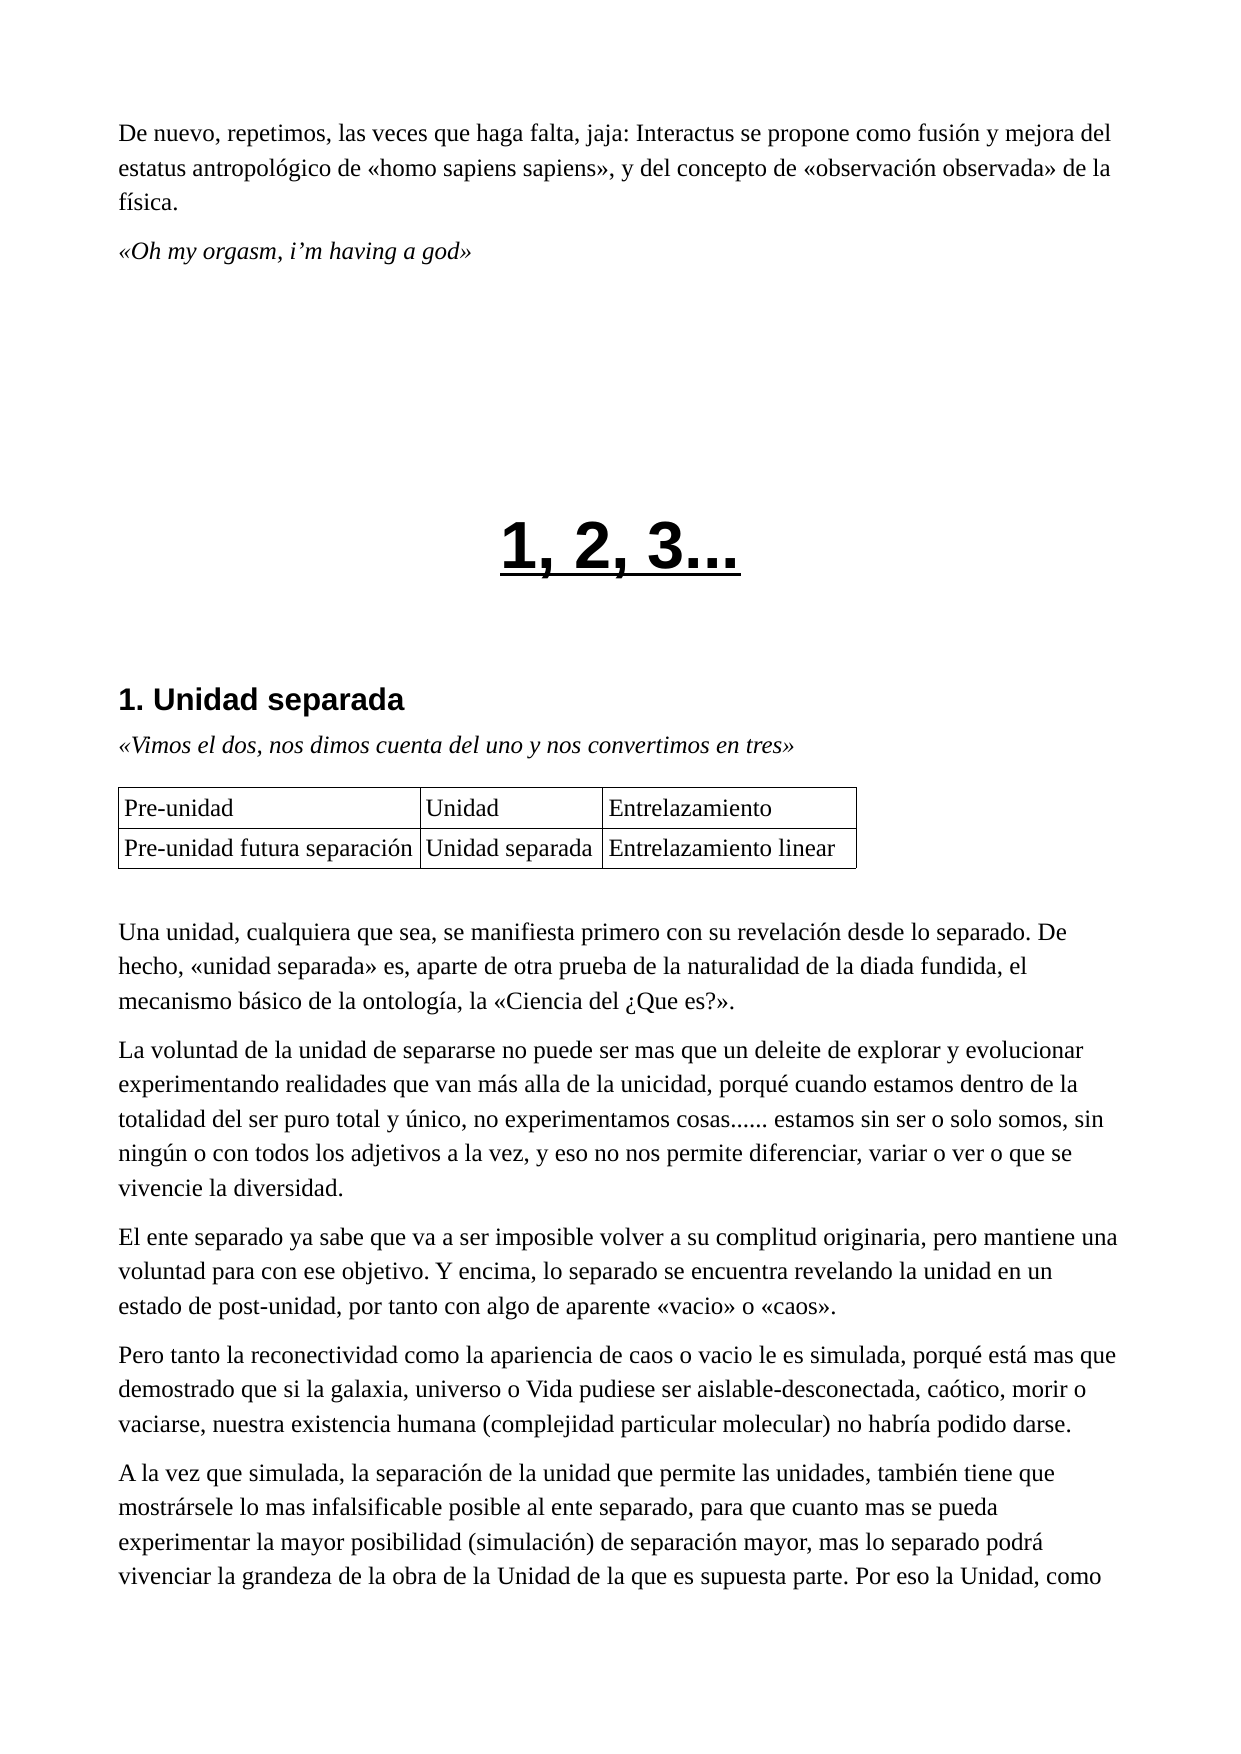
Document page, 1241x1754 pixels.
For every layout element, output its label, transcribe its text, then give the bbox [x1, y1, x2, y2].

text «Vimos el dos, nos dimos cuenta del uno y nos convertimos en tres» [118, 730, 1122, 758]
table_cell Entrelazamiento linear [603, 829, 856, 868]
text De nuevo, repetimos, las veces que haga falta, jaja: Interactus se propone como fusión y mejora del estatus antropológico de «homo sapiens sapiens», y del concepto de «observación observada» de la física. [118, 118, 1122, 216]
subtitle 1. Unidad separada [118, 678, 1122, 717]
text Pero tanto la reconectividad como la apariencia de caos o vacio le es simulada, porqué está mas que demostrado que si la galaxia, universo o Vida pudiese ser aislable-desconectada, caótico, morir o vaciarse, nuestra existencia humana (complejidad particular molecular) no habría podido darse. [118, 1340, 1122, 1438]
table_header Unidad [421, 788, 602, 827]
table_cell Unidad separada [421, 829, 602, 868]
text Una unidad, cualquiera que sea, se manifiesta primero con su revelación desde lo separado. De hecho, «unidad separada» es, aparte de otra prueba de la naturalidad de la diada fundida, el mecanismo básico de la ontología, la «Ciencia del ¿Que es?». [118, 917, 1122, 1015]
text «Oh my orgasm, i’m having a god» [118, 236, 1122, 265]
text A la vez que simulada, la separación de la unidad que permite las unidades, también tiene que mostrársele lo mas infalsificable posible al ente separado, para que cuanto mas se pueda experimentar la mayor posibilidad (simulación) de separación mayor, mas lo separado podrá vivenciar la grandeza de la obra de la Unidad de la que es supuesta parte. Por eso la Unidad, como [118, 1458, 1122, 1590]
table_cell Pre-unidad futura separación [119, 829, 420, 868]
subtitle 1, 2, 3... [118, 506, 1122, 583]
text El ente separado ya sabe que va a ser imposible volver a su complitud originaria, pero mantiene una voluntad para con ese objetivo. Y encima, lo separado se encuentra revelando la unidad en un estado de post-unidad, por tanto con algo de aparente «vacio» o «caos». [118, 1222, 1122, 1320]
table_header Entrelazamiento [603, 788, 856, 827]
text La voluntad de la unidad de separarse no puede ser mas que un deleite de explorar y evolucionar experimentando realidades que van más alla de la unicidad, porqué cuando estamos dentro de la totalidad del ser puro total y único, no experimentamos cosas...... estamos sin ser o solo somos, sin ningún o con todos los adjetivos a la vez, y eso no nos permite diferenciar, variar o ver o que se vivencie la diversidad. [118, 1035, 1122, 1202]
table_header Pre-unidad [119, 788, 420, 827]
